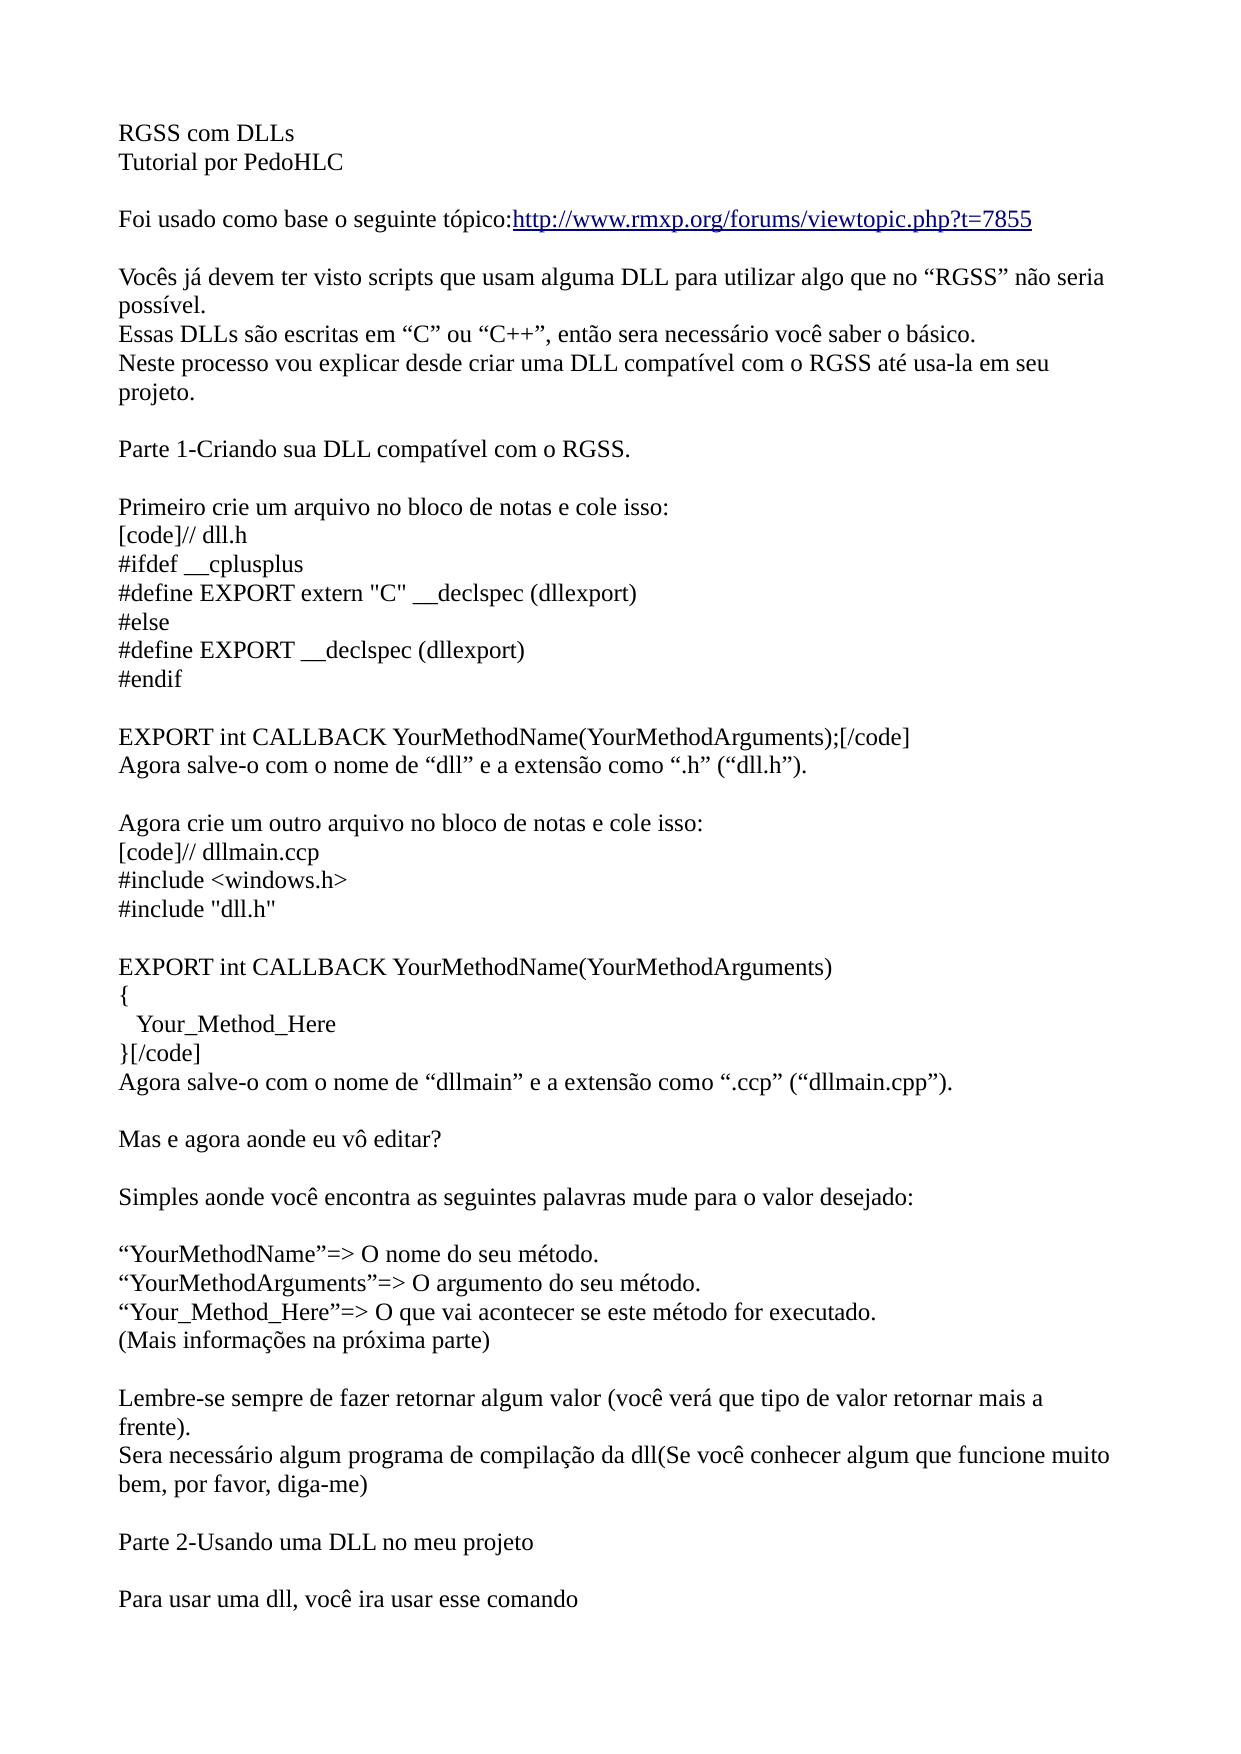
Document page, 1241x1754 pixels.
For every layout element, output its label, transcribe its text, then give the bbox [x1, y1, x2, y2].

text }[/code] [118, 1038, 1122, 1067]
text Your_Method_Here [118, 1009, 1122, 1038]
text #endif [118, 664, 1122, 693]
text EXPORT int CALLBACK YourMethodName(YourMethodArguments);[/code] [118, 722, 1122, 751]
text Simples aonde você encontra as seguintes palavras mude para o valor desejado: [118, 1182, 1122, 1211]
text [code]// dllmain.ccp [118, 837, 1122, 866]
text #define EXPORT extern "C" __declspec (dllexport) [118, 578, 1122, 607]
text EXPORT int CALLBACK YourMethodName(YourMethodArguments) [118, 952, 1122, 981]
text [code]// dll.h [118, 521, 1122, 549]
text Parte 1-Criando sua DLL compatível com o RGSS. [118, 434, 1122, 463]
text “YourMethodArguments”=> O argumento do seu método. [118, 1268, 1122, 1297]
text Foi usado como base o seguinte tópico:http://www.rmxp.org/forums/viewtopic.php?t=7855 [118, 204, 1122, 233]
text Agora salve-o com o nome de “dllmain” e a extensão como “.ccp” (“dllmain.cpp”). [118, 1067, 1122, 1096]
text #ifdef __cplusplus [118, 549, 1122, 578]
text Para usar uma dll, você ira usar esse comando [118, 1584, 1122, 1613]
text Lembre-se sempre de fazer retornar algum valor (você verá que tipo de valor retornar mais a frente). [118, 1383, 1122, 1441]
text Agora salve-o com o nome de “dll” e a extensão como “.h” (“dll.h”). [118, 751, 1122, 779]
text “Your_Method_Here”=> O que vai acontecer se este método for executado. [118, 1297, 1122, 1326]
text Mas e agora aonde eu vô editar? [118, 1124, 1122, 1153]
text Sera necessário algum programa de compilação da dll(Se você conhecer algum que funcione muito bem, por favor, diga-me) [118, 1441, 1122, 1498]
text { [118, 981, 1122, 1009]
text Neste processo vou explicar desde criar uma DLL compatível com o RGSS até usa-la em seu projeto. [118, 348, 1122, 406]
text Parte 2-Usando uma DLL no meu projeto [118, 1527, 1122, 1556]
text #else [118, 607, 1122, 636]
text Essas DLLs são escritas em “C” ou “C++”, então sera necessário você saber o básico. [118, 319, 1122, 348]
text #include <windows.h> [118, 866, 1122, 894]
text Tutorial por PedoHLC [118, 147, 1122, 176]
text Primeiro crie um arquivo no bloco de notas e cole isso: [118, 492, 1122, 521]
text Vocês já devem ter visto scripts que usam alguma DLL para utilizar algo que no “RGSS” não seria possível. [118, 262, 1122, 319]
text “YourMethodName”=> O nome do seu método. [118, 1239, 1122, 1268]
text Agora crie um outro arquivo no bloco de notas e cole isso: [118, 808, 1122, 837]
text #include "dll.h" [118, 894, 1122, 923]
text RGSS com DLLs [118, 118, 1122, 147]
text #define EXPORT __declspec (dllexport) [118, 636, 1122, 664]
text (Mais informações na próxima parte) [118, 1326, 1122, 1354]
